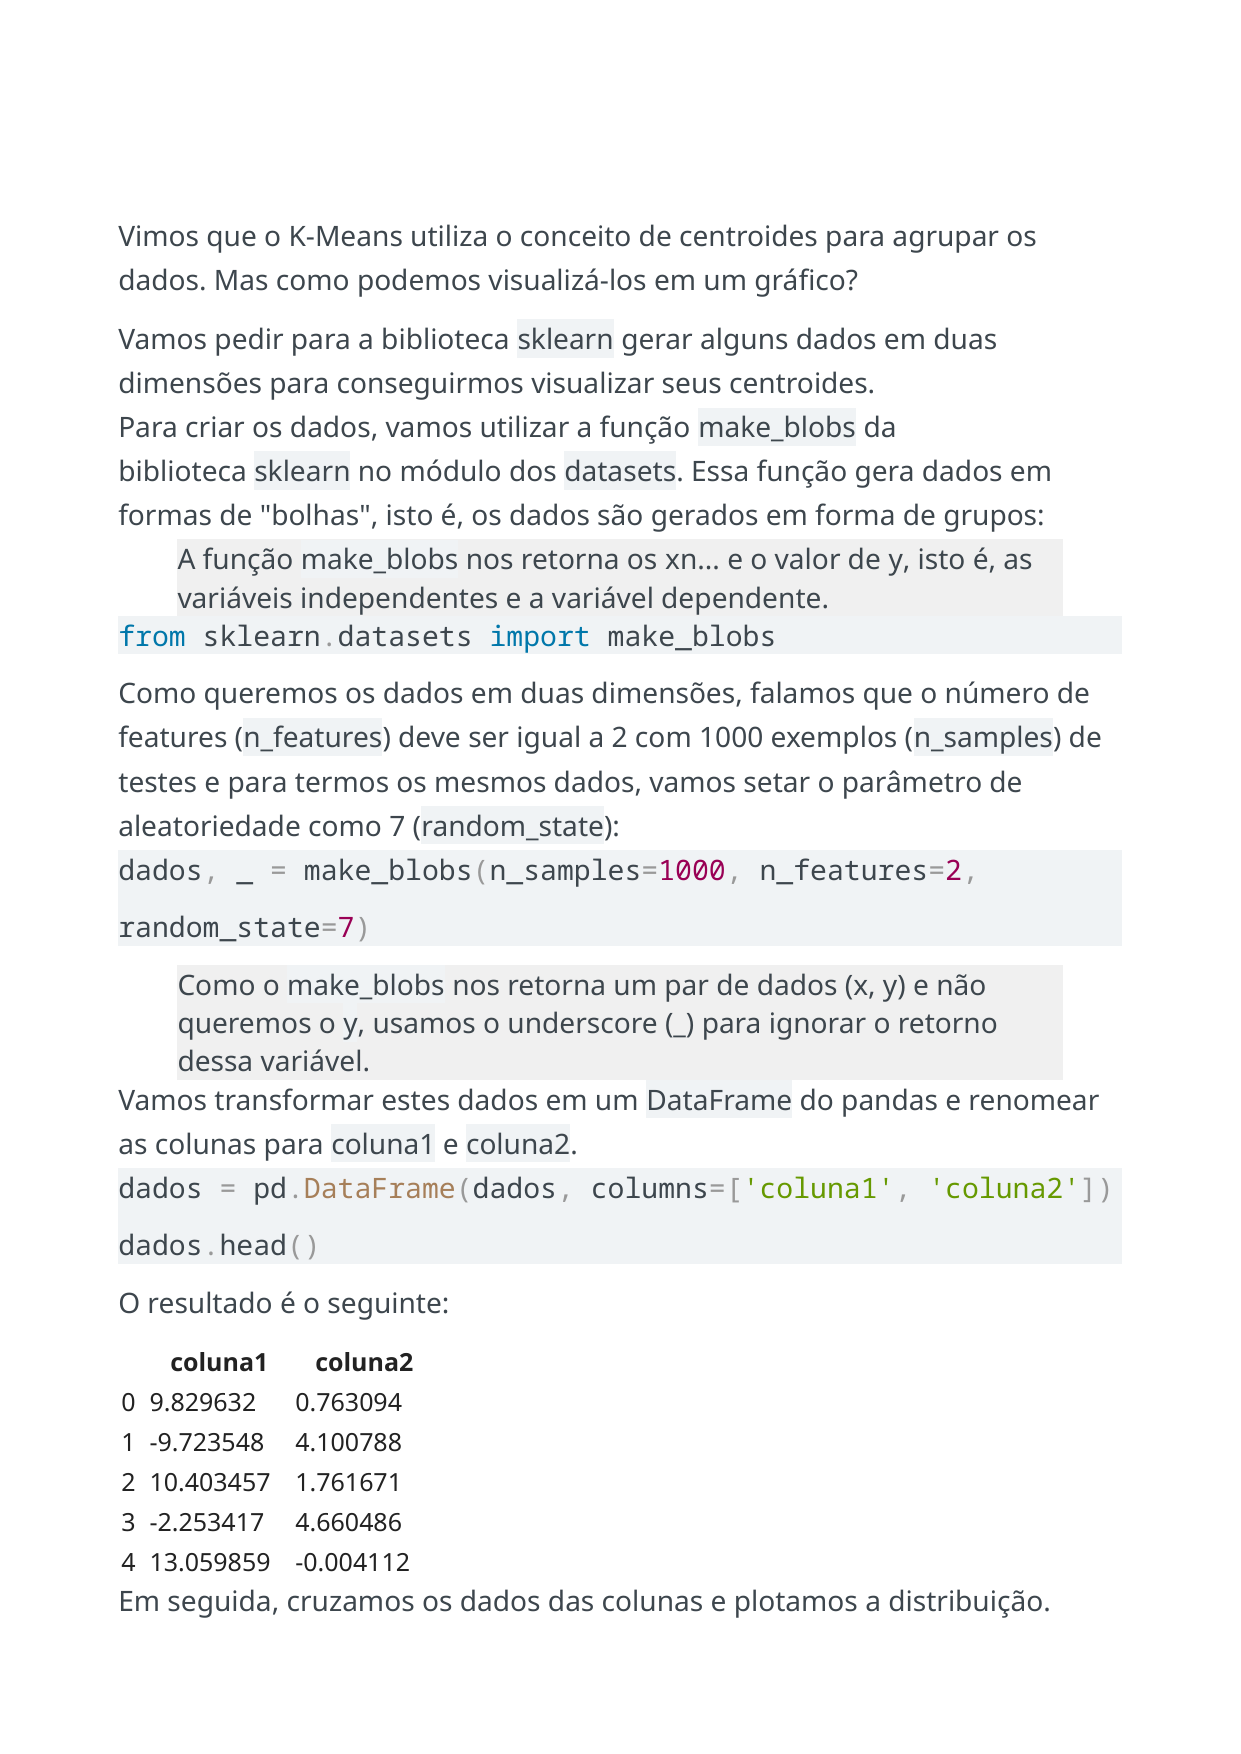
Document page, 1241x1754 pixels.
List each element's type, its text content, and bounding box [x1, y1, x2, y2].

table_header [118, 1342, 146, 1382]
table_header coluna2 [292, 1342, 436, 1382]
text dados, _ = make_blobs(n_samples=1000, n_features=2, random_state=7) [118, 850, 1122, 946]
table_cell -2.253417 [146, 1501, 292, 1541]
table_cell 10.403457 [146, 1461, 292, 1501]
table_cell 3 [118, 1501, 146, 1541]
table_header coluna1 [146, 1342, 292, 1382]
table_cell 1 [118, 1422, 146, 1461]
table_cell 2 [118, 1461, 146, 1501]
text Vamos pedir para a biblioteca sklearn gerar alguns dados em duas dimensões para conseguirmos visualizar seus centroides. [118, 319, 1122, 402]
table_cell 1.761671 [292, 1461, 436, 1501]
text Vamos transformar estes dados em um DataFrame do pandas e renomear as colunas para coluna1 e coluna2. [118, 1080, 1122, 1162]
table_cell 4.660486 [292, 1501, 436, 1541]
text dados.head() [118, 1226, 1122, 1264]
table_cell -0.004112 [292, 1541, 436, 1581]
text Para criar os dados, vamos utilizar a função make_blobs da biblioteca sklearn no módulo dos datasets. Essa função gera dados em formas de "bolhas", isto é, os dados são gerados em forma de grupos: [118, 407, 1122, 534]
text O resultado é o seguinte: [118, 1283, 1122, 1321]
table_cell 9.829632 [146, 1382, 292, 1422]
table_cell 4 [118, 1541, 146, 1581]
text from sklearn.datasets import make_blobs [118, 616, 1122, 654]
table_cell 4.100788 [292, 1422, 436, 1461]
text dados = pd.DataFrame(dados, columns=['coluna1', 'coluna2']) [118, 1168, 1122, 1206]
text Em seguida, cruzamos os dados das colunas e plotamos a distribuição. [118, 1581, 1122, 1619]
text Vimos que o K-Means utiliza o conceito de centroides para agrupar os dados. Mas como podemos visualizá-los em um gráfico? [118, 177, 1122, 299]
table_cell 0.763094 [292, 1382, 436, 1422]
table_cell 13.059859 [146, 1541, 292, 1581]
text Como queremos os dados em duas dimensões, falamos que o número de features (n_features) deve ser igual a 2 com 1000 exemplos (n_samples) de testes e para termos os mesmos dados, vamos setar o parâmetro de aleatoriedade como 7 (random_state): [118, 674, 1122, 844]
text Como o make_blobs nos retorna um par de dados (x, y) e não queremos o y, usamos o underscore (_) para ignorar o retorno dessa variável. [177, 965, 1063, 1080]
text A função make_blobs nos retorna os xn... e o valor de y, isto é, as variáveis independentes e a variável dependente. [177, 539, 1063, 616]
table_cell 0 [118, 1382, 146, 1422]
table_cell -9.723548 [146, 1422, 292, 1461]
